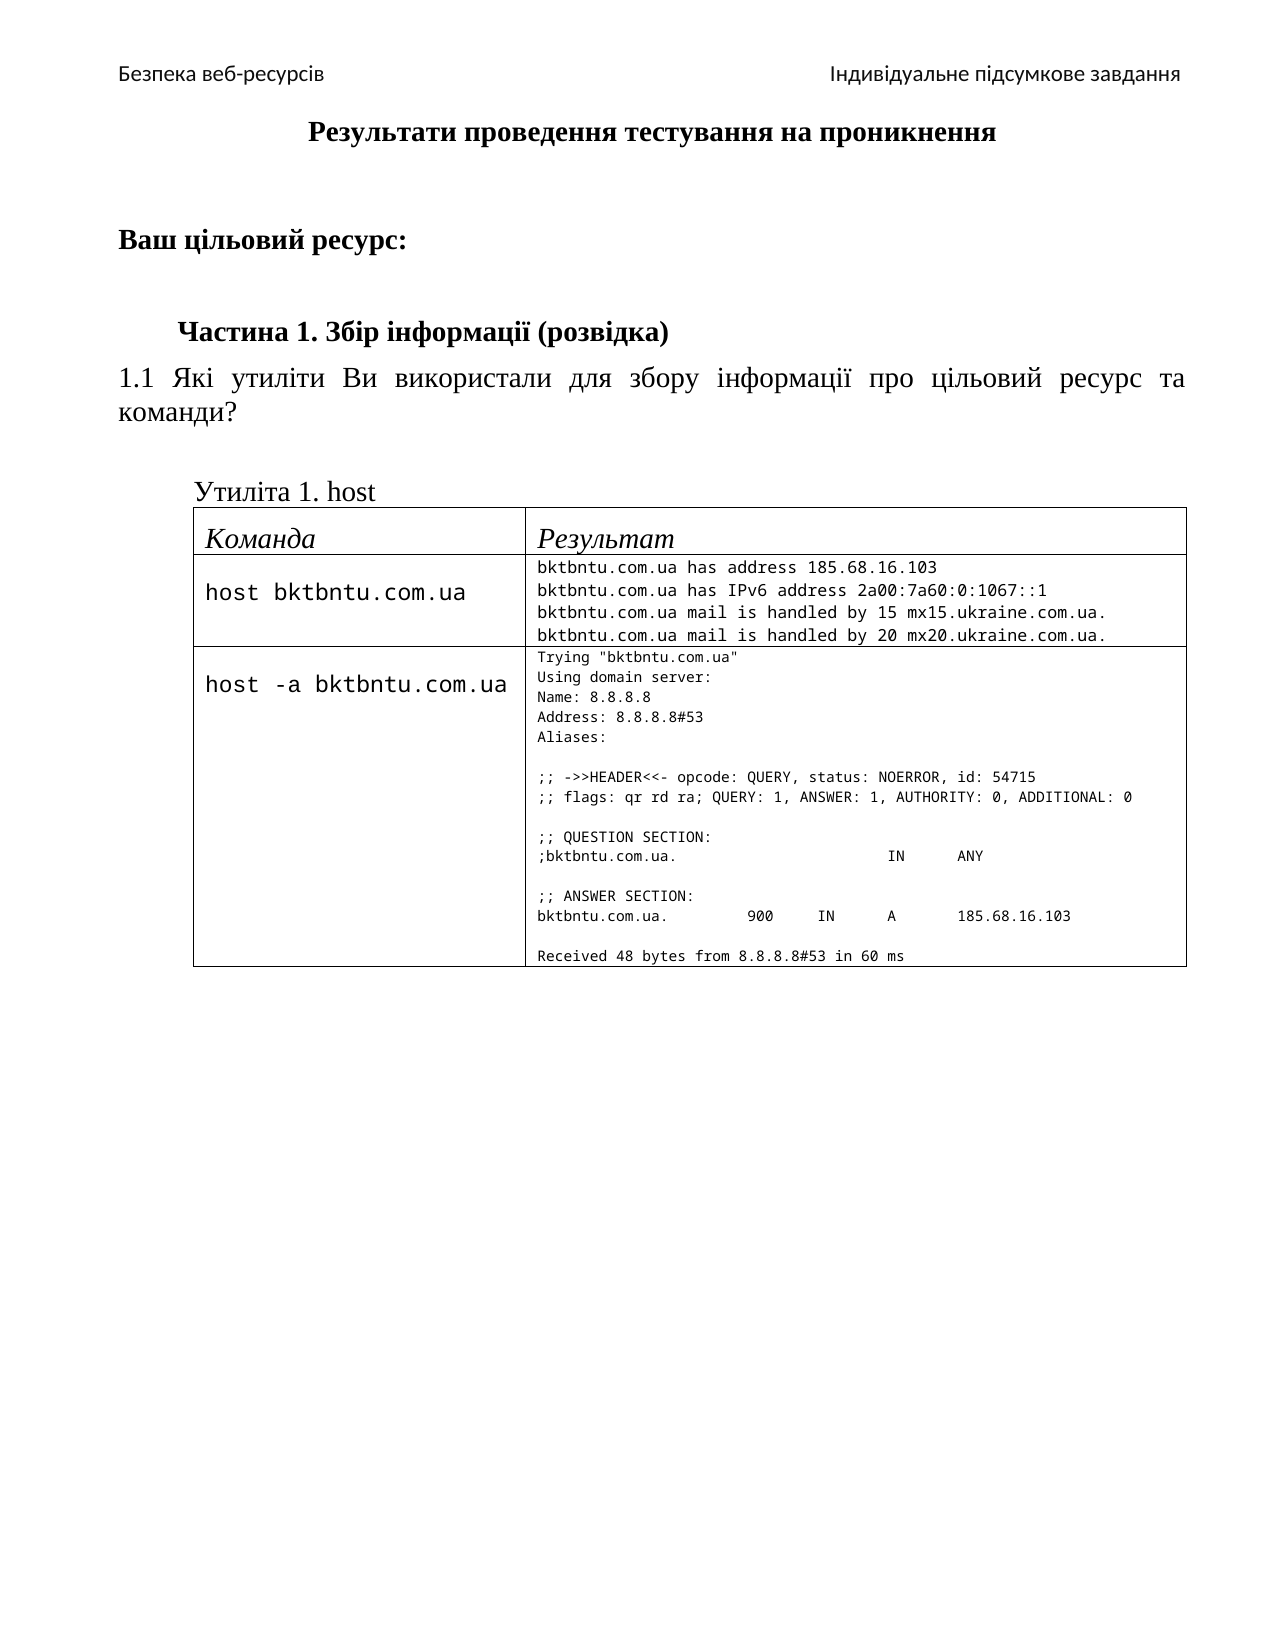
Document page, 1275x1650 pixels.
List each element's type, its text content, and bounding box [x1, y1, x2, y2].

text Частина 1. Збір інформації (розвідка) [118, 314, 1186, 348]
table_cell Trying "bktbntu.com.ua" Using domain server: Name: 8.8.8.8 Address: 8.8.8.8#53 Aliases: ;; ->>HEADER<<- opcode: QUERY, status: NOERROR, id: 54715 ;; flags: qr rd ra; QUERY: 1, ANSWER: 1, AUTHORITY: 0, ADDITIONAL: 0 ;; QUESTION SECTION: ;bktbntu.com.ua. IN ANY ;; ANSWER SECTION: bktbntu.com.ua. 900 IN A 185.68.16.103 Received 48 bytes from 8.8.8.8#53 in 60 ms [526, 647, 1186, 966]
table_cell host -a bktbntu.com.ua [194, 647, 525, 966]
text Ваш цільовий ресурс: [118, 222, 1186, 256]
table_cell host bktbntu.com.ua [194, 555, 525, 646]
table_header Команда [194, 508, 525, 554]
table_header Результат [526, 508, 1186, 554]
text 1.1 Які утиліти Ви використали для збору інформації про цільовий ресурс та команди? [118, 361, 1186, 428]
text Результати проведення тестування на проникнення [118, 114, 1186, 147]
table_cell bktbntu.com.ua has address 185.68.16.103 bktbntu.com.ua has IPv6 address 2a00:7a60:0:1067::1 bktbntu.com.ua mail is handled by 15 mx15.ukraine.com.ua. bktbntu.com.ua mail is handled by 20 mx20.ukraine.com.ua. [526, 555, 1186, 646]
list Утиліта 1. host [193, 474, 1186, 507]
